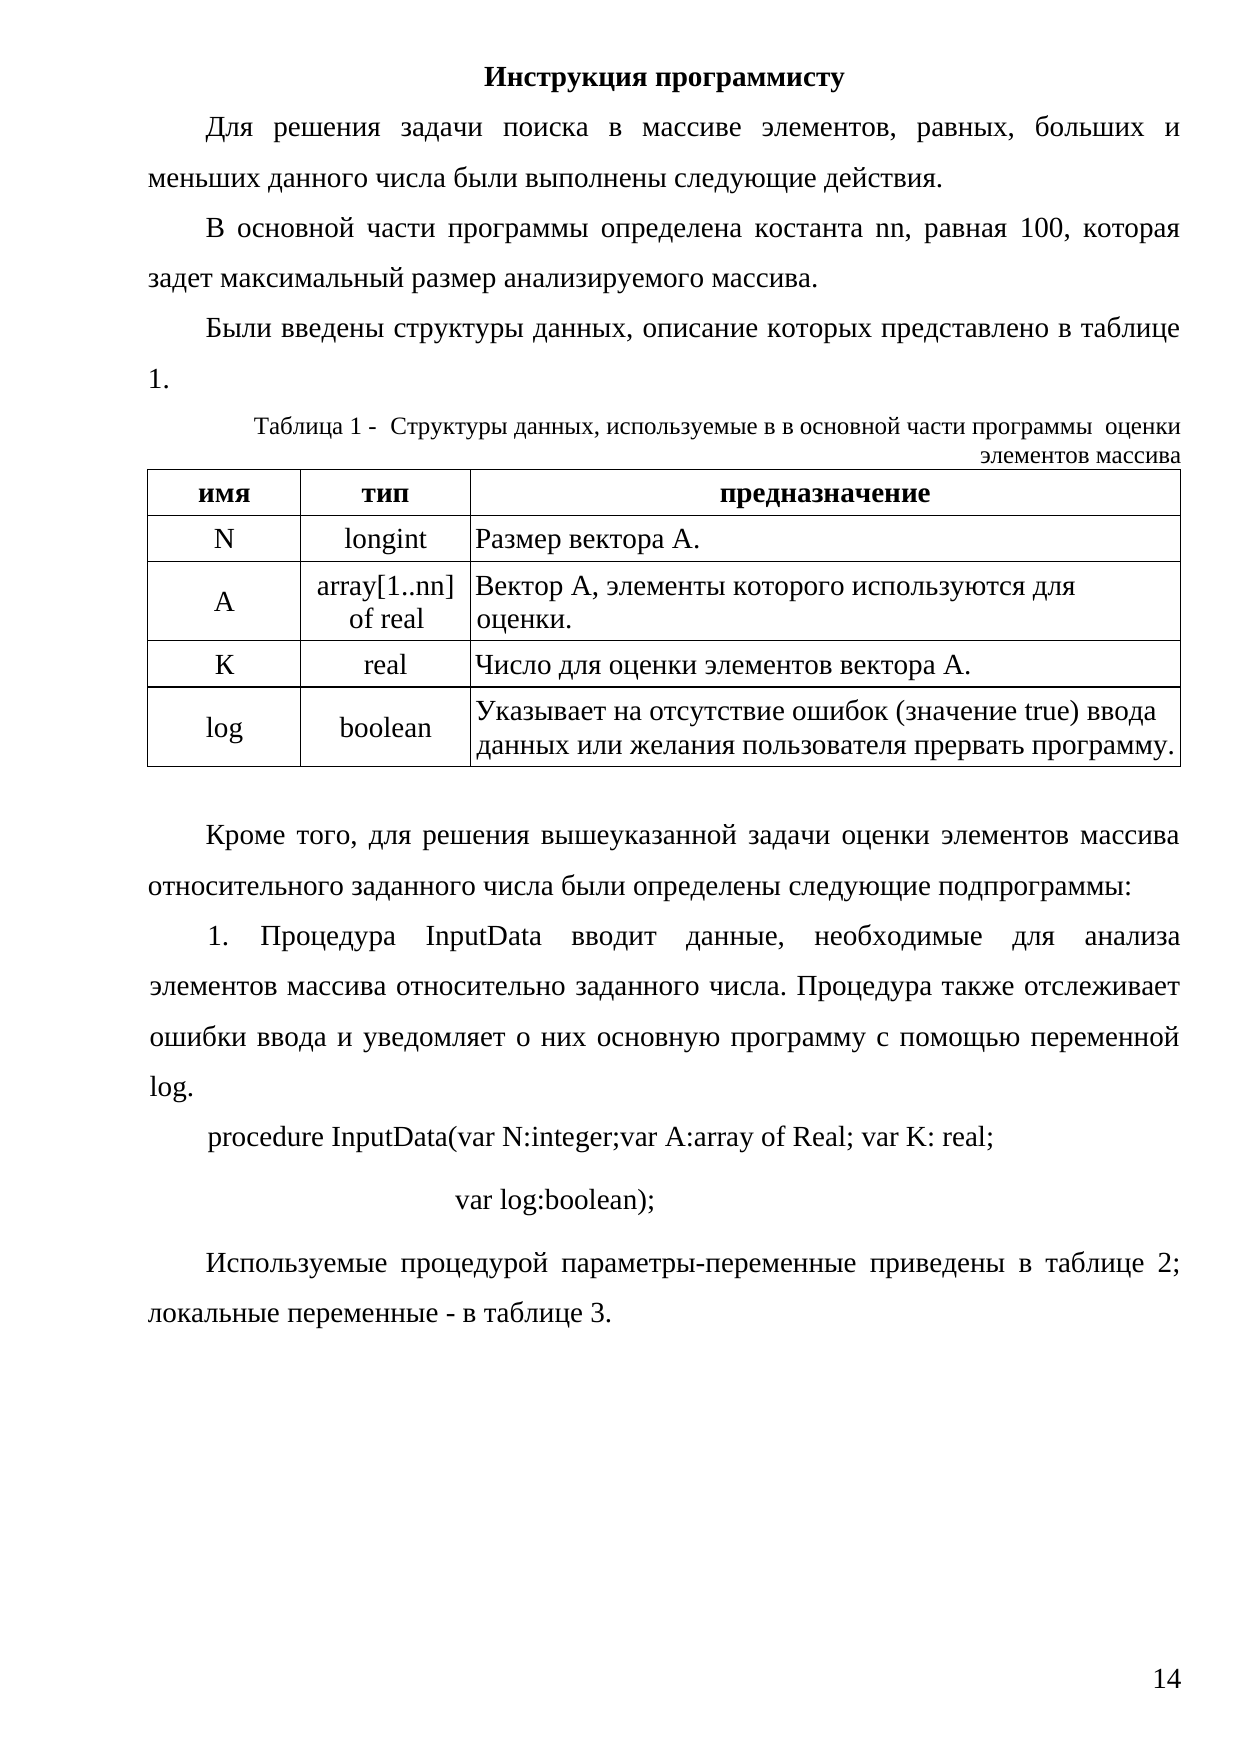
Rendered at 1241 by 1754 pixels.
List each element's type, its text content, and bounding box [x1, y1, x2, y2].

table_cell longint [301, 516, 470, 561]
table_cell A [148, 562, 300, 640]
table_cell Указывает на отсутствие ошибок (значение true) ввода данных или желания пользователя прервать программу. [471, 688, 1180, 766]
text Кроме того, для решения вышеуказанной задачи оценки элементов массива относительного заданного числа были определены следующие подпрограммы: [148, 817, 1181, 901]
table_header имя [148, 470, 300, 515]
table_header тип [301, 470, 470, 515]
table_cell N [148, 516, 300, 561]
table_cell boolean [301, 688, 470, 766]
table_cell К [148, 641, 300, 686]
table_cell log [148, 688, 300, 766]
text Таблица 1 - Структуры данных, используемые в в основной части программы оценки элементов массива [148, 411, 1181, 469]
text Для решения задачи поиска в массиве элементов, равных, больших и меньших данного числа были выполнены следующие действия. [148, 109, 1181, 193]
subtitle Инструкция программисту [207, 59, 1122, 93]
text Были введены структуры данных, описание которых представлено в таблице 1. [148, 311, 1181, 394]
text Используемые процедурой параметры-переменные приведены в таблице 2; локальные переменные - в таблице 3. [148, 1245, 1181, 1329]
list Процедура InputData вводит данные, необходимые для анализа элементов массива относительно заданного числа. Процедура также отслеживает ошибки ввода и уведомляет о них основную программу с помощью переменной log. [149, 918, 1181, 1102]
table_cell array[1..nn] of real [301, 562, 470, 640]
text procedure InputData(var N:integer;var A:array of Real; var K: real; [148, 1119, 1181, 1153]
table_header предназначение [471, 470, 1180, 515]
table_cell Вектор А, элементы которого используются для оценки. [471, 562, 1180, 640]
table_cell Размер вектора А. [471, 516, 1180, 561]
table_cell Число для оценки элементов вектора А. [471, 641, 1180, 686]
table_cell real [301, 641, 470, 686]
text var log:boolean); [148, 1182, 1181, 1216]
text В основной части программы определена костанта nn, равная 100, которая задет максимальный размер анализируемого массива. [148, 210, 1181, 294]
